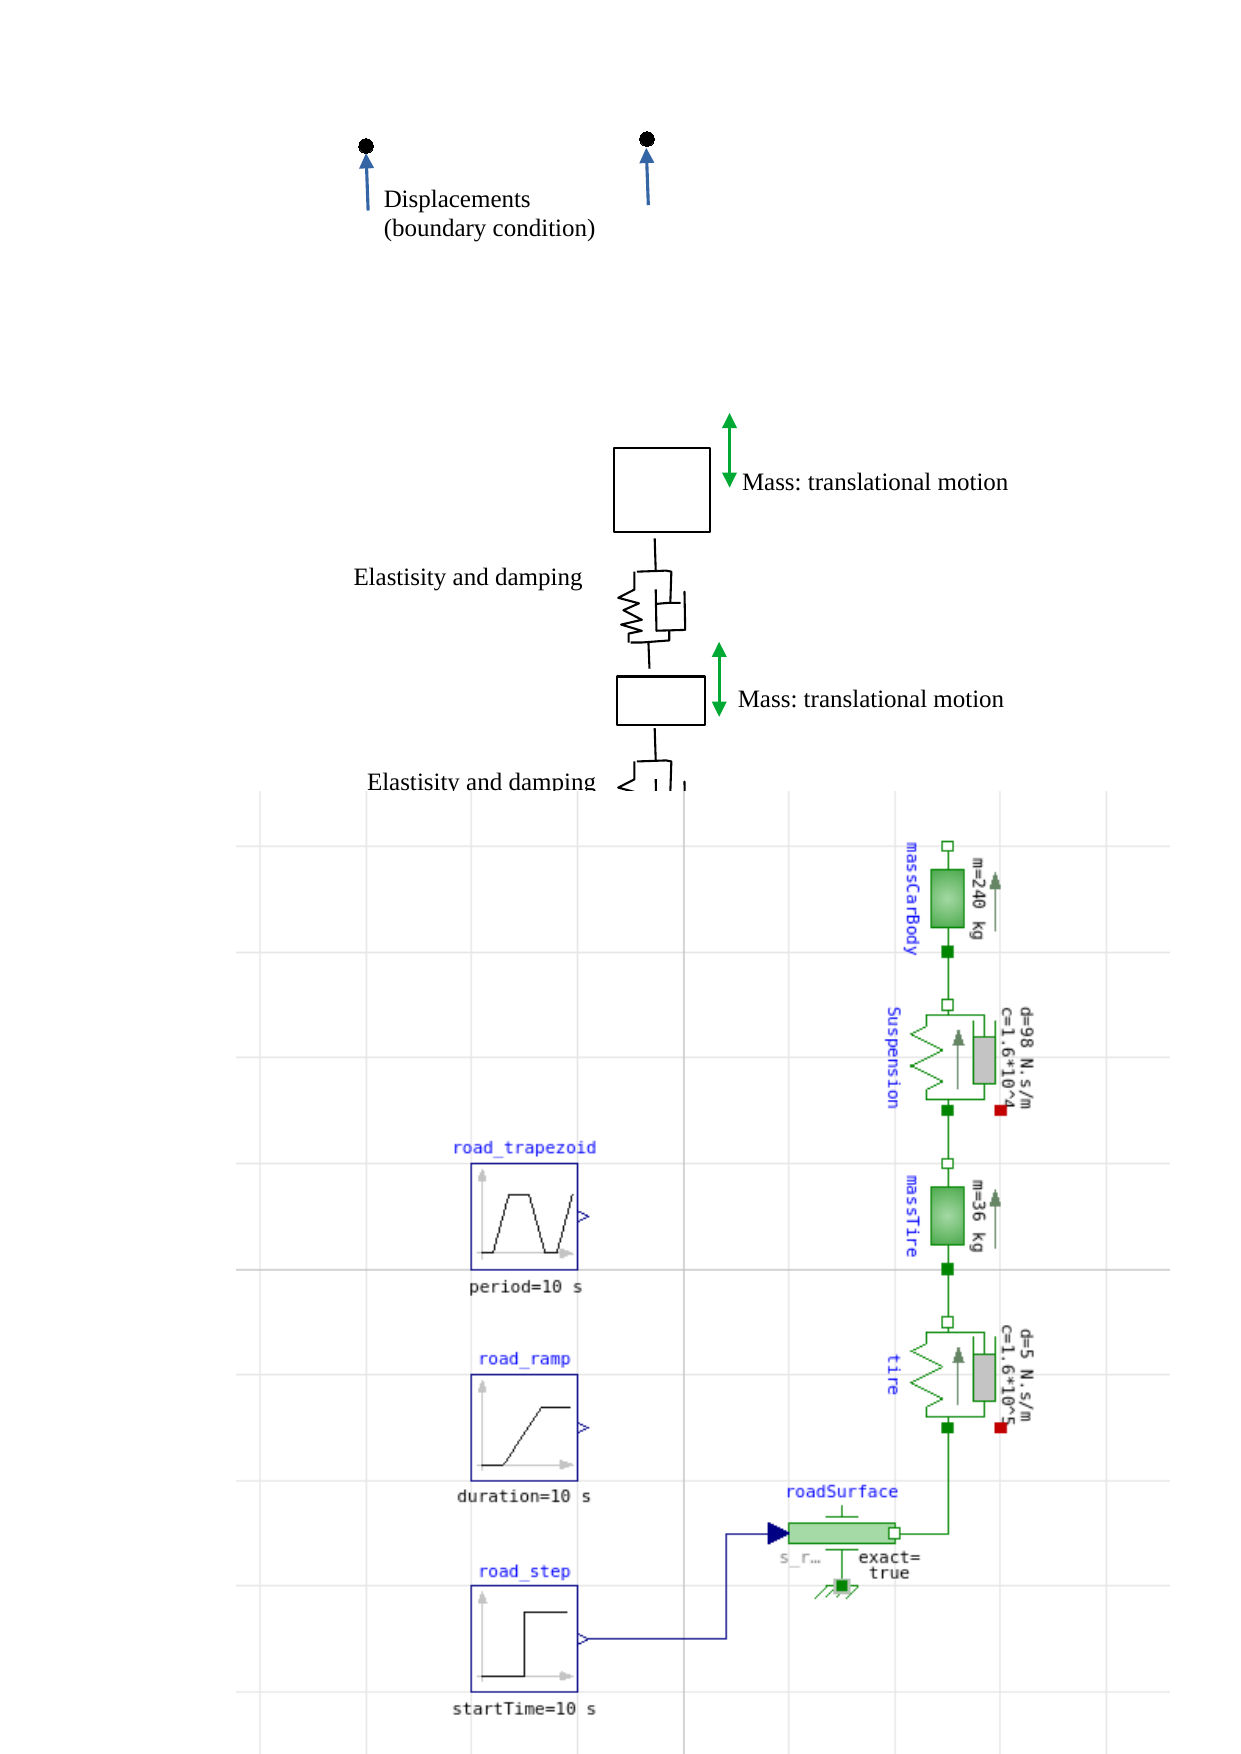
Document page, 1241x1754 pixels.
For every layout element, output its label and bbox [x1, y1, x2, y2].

picture [236, 791, 1170, 1754]
